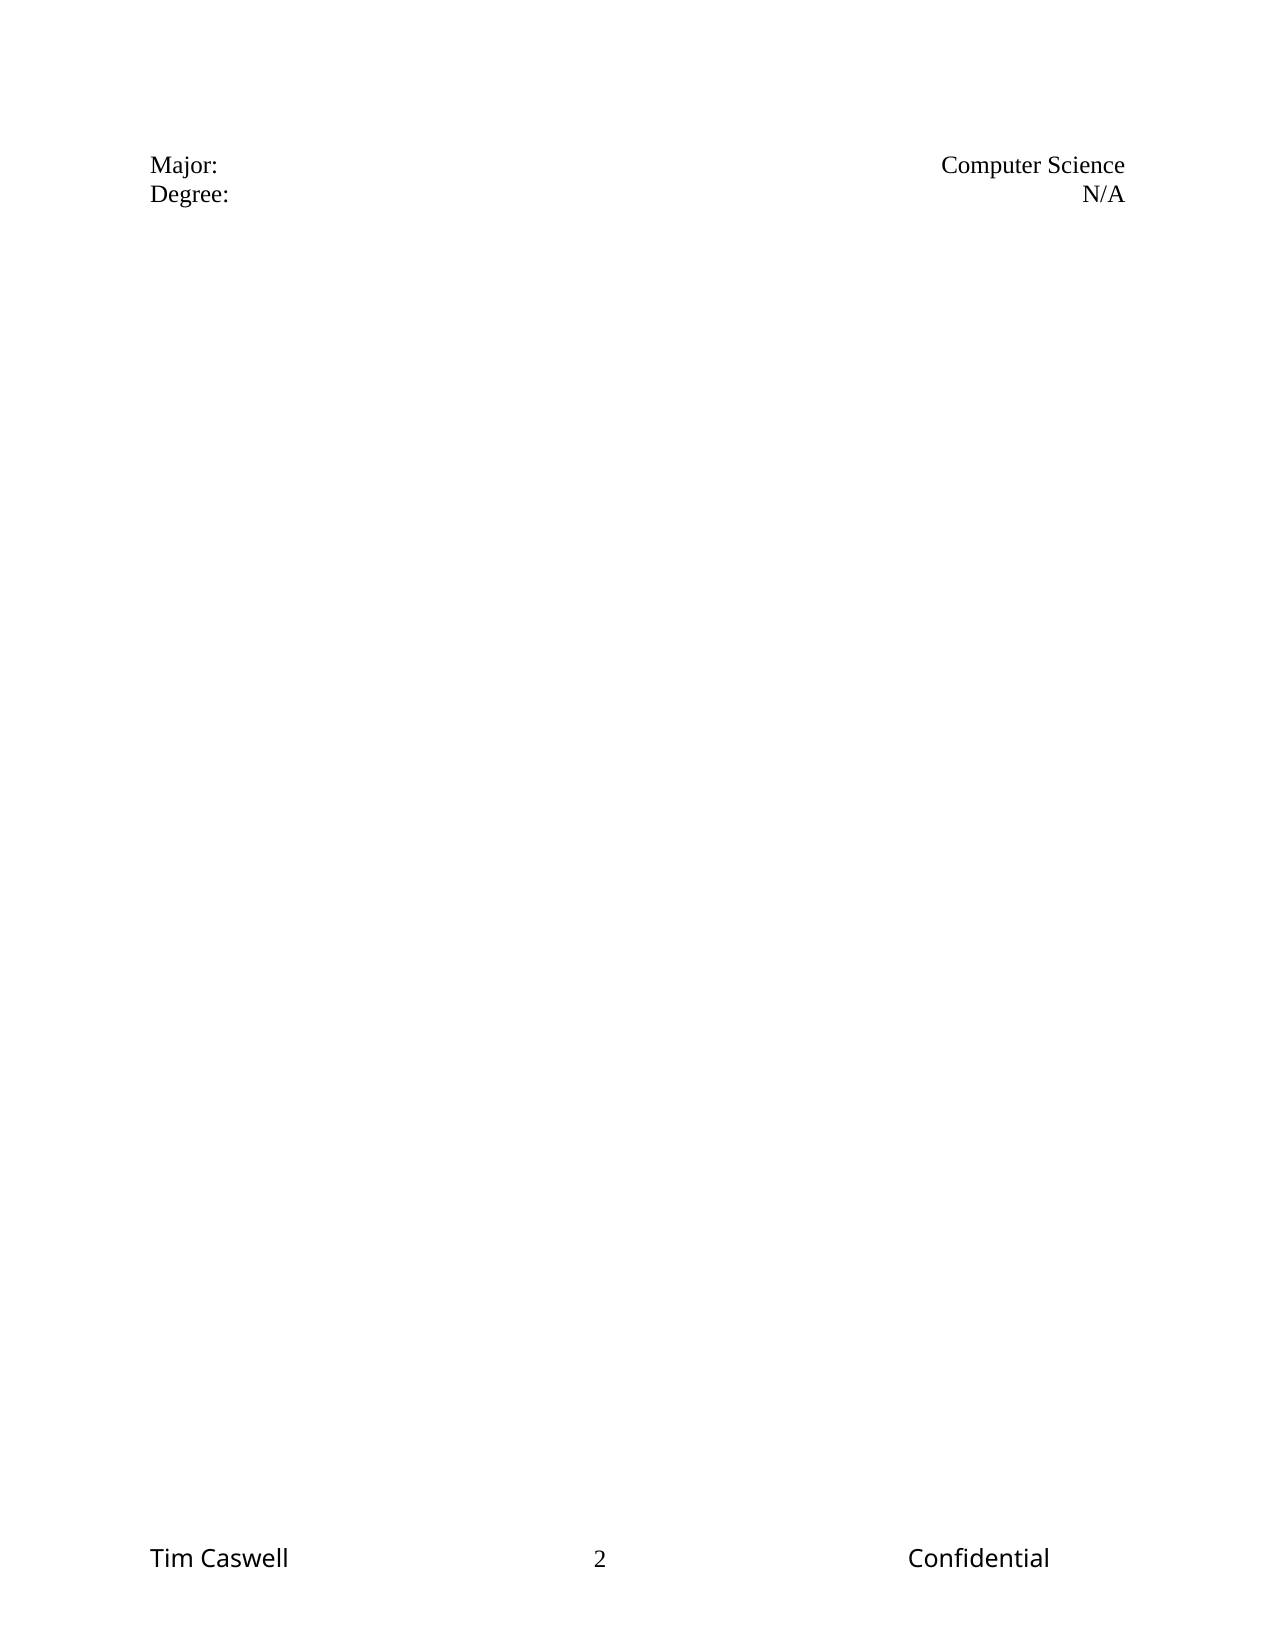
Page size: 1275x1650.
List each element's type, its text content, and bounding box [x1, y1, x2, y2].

text Major: Computer Science [150, 150, 1125, 179]
text Degree: N/A [150, 179, 1125, 207]
